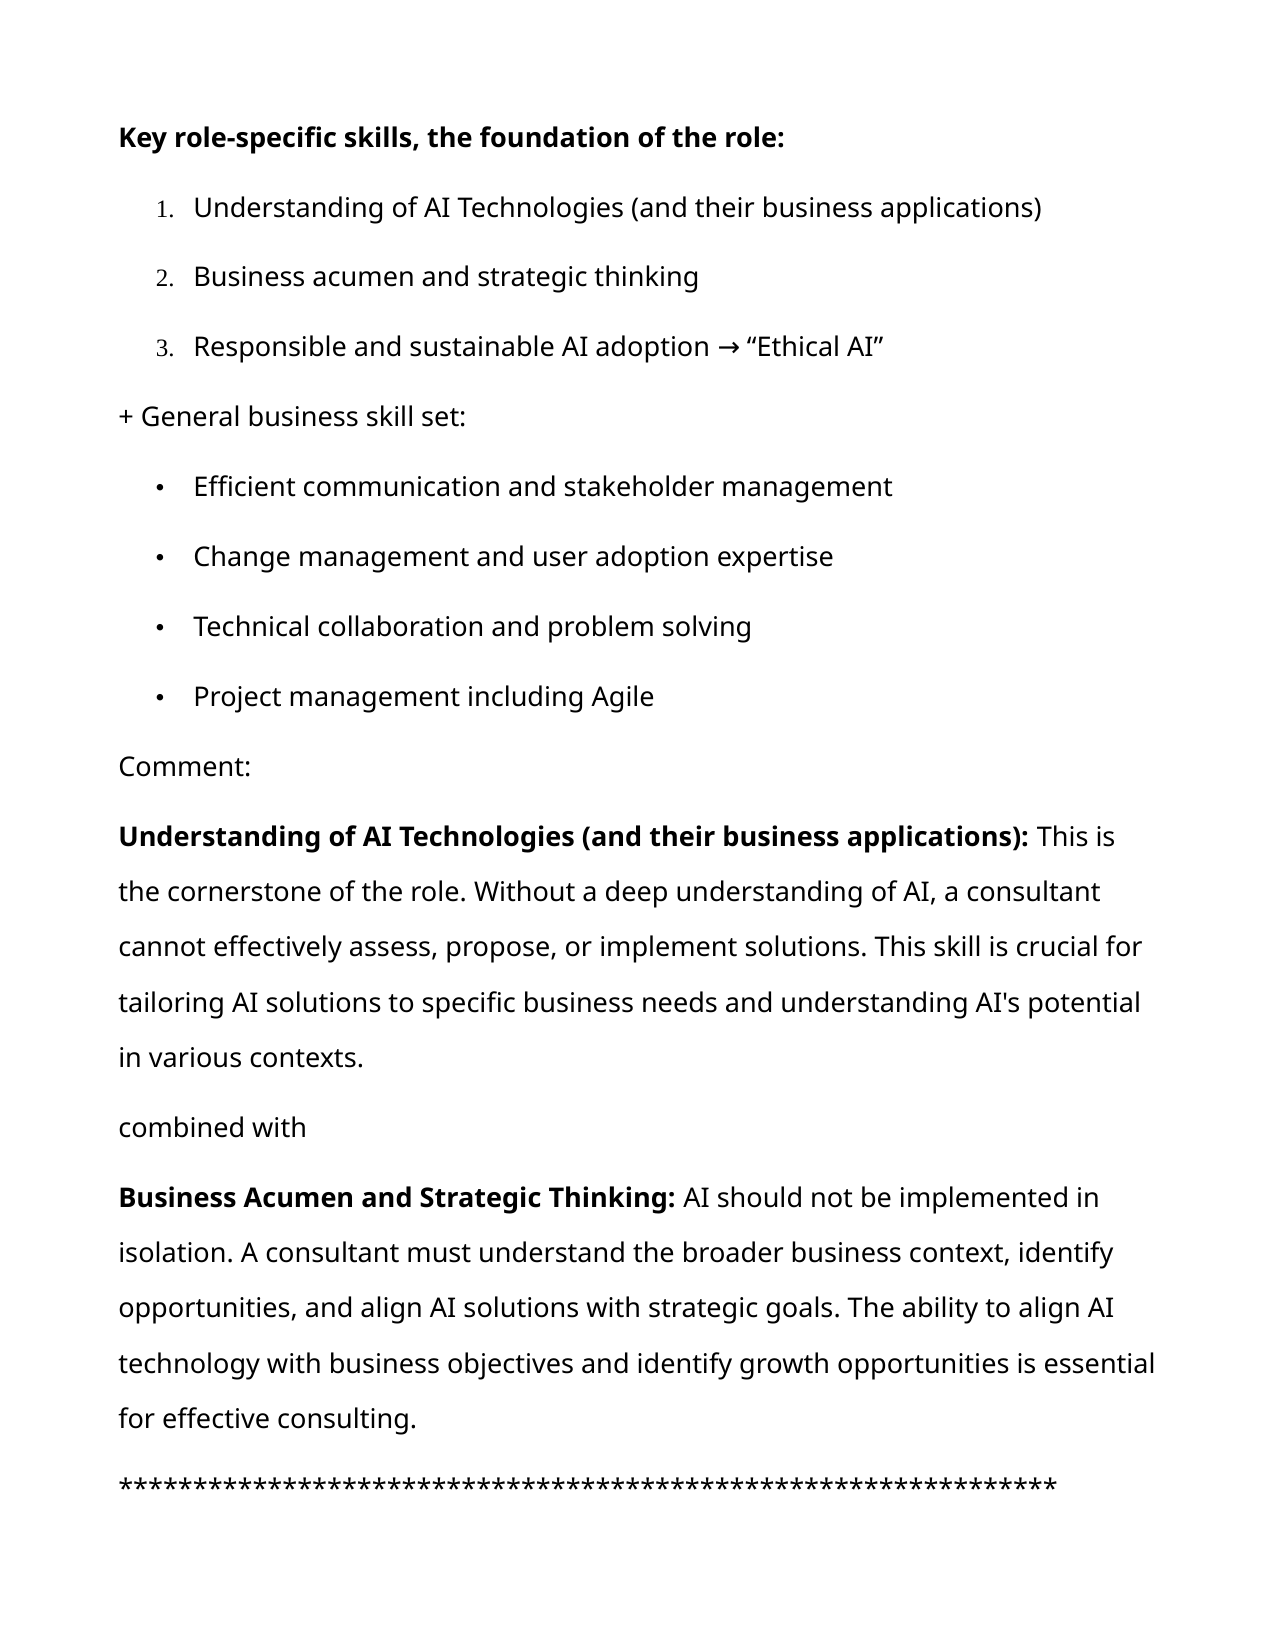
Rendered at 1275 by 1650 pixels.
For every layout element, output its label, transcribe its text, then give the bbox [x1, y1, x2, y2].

text + General business skill set: [118, 398, 1157, 434]
text *************************************************************** [118, 1469, 1157, 1506]
list Change management and user adoption expertise [156, 537, 1157, 574]
list Efficient communication and stakeholder management [156, 468, 1157, 504]
text Key role-specific skills, the foundation of the role: [118, 118, 1157, 155]
text combined with [118, 1108, 1157, 1145]
list Understanding of AI Technologies (and their business applications) [156, 188, 1157, 225]
text Business Acumen and Strategic Thinking: AI should not be implemented in isolation. A consultant must understand the broader business context, identify opportunities, and align AI solutions with strategic goals. The ability to align AI technology with business objectives and identify growth opportunities is essential for effective consulting. [118, 1178, 1157, 1436]
text Comment: [118, 747, 1157, 784]
list Business acumen and strategic thinking [156, 258, 1157, 295]
list Project management including Agile [156, 677, 1157, 714]
list Technical collaboration and problem solving [156, 607, 1157, 644]
text Understanding of AI Technologies (and their business applications): This is the cornerstone of the role. Without a deep understanding of AI, a consultant cannot effectively assess, propose, or implement solutions. This skill is crucial for tailoring AI solutions to specific business needs and understanding AI's potential in various contexts. [118, 817, 1157, 1075]
list Responsible and sustainable AI adoption → “Ethical AI” [156, 328, 1157, 365]
